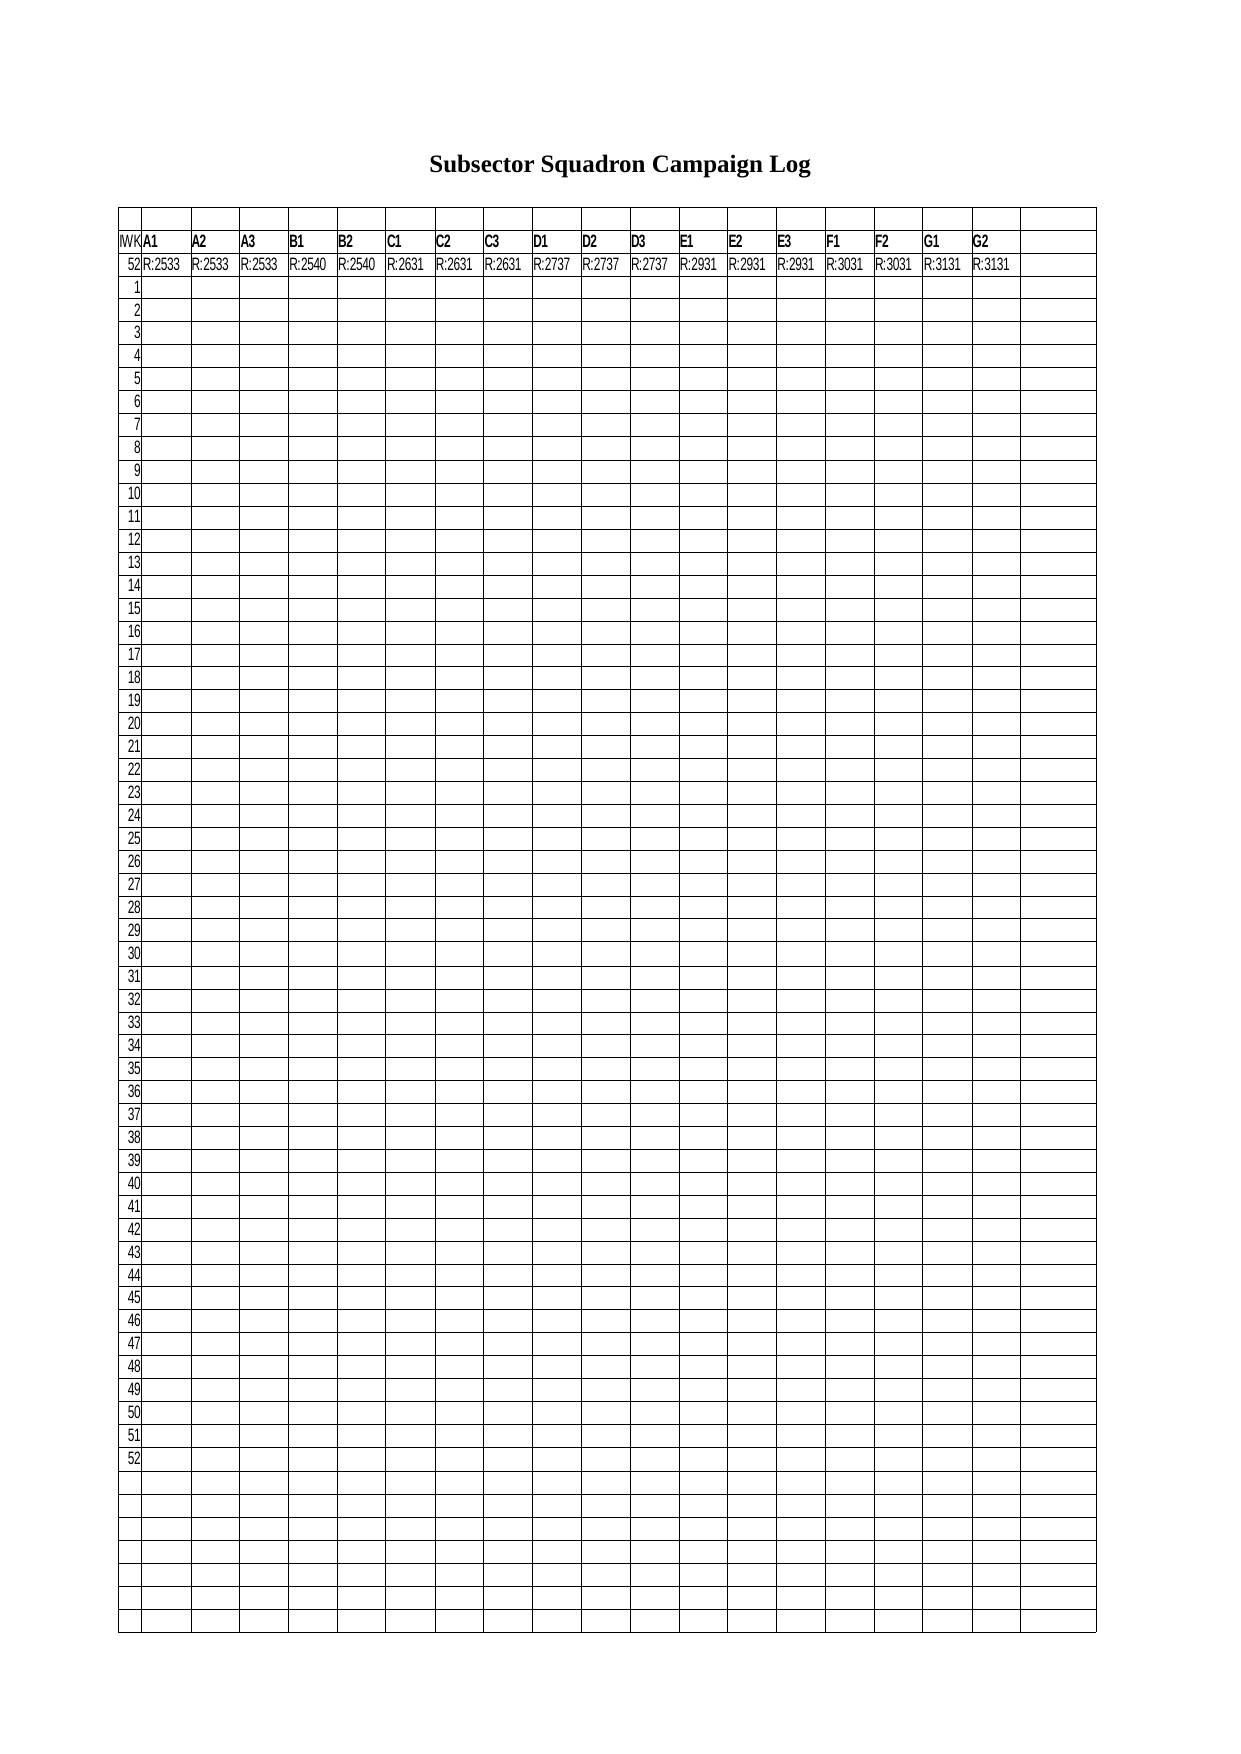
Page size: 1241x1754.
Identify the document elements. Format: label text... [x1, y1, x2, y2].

text Subsector Squadron Campaign Log [118, 149, 1122, 178]
